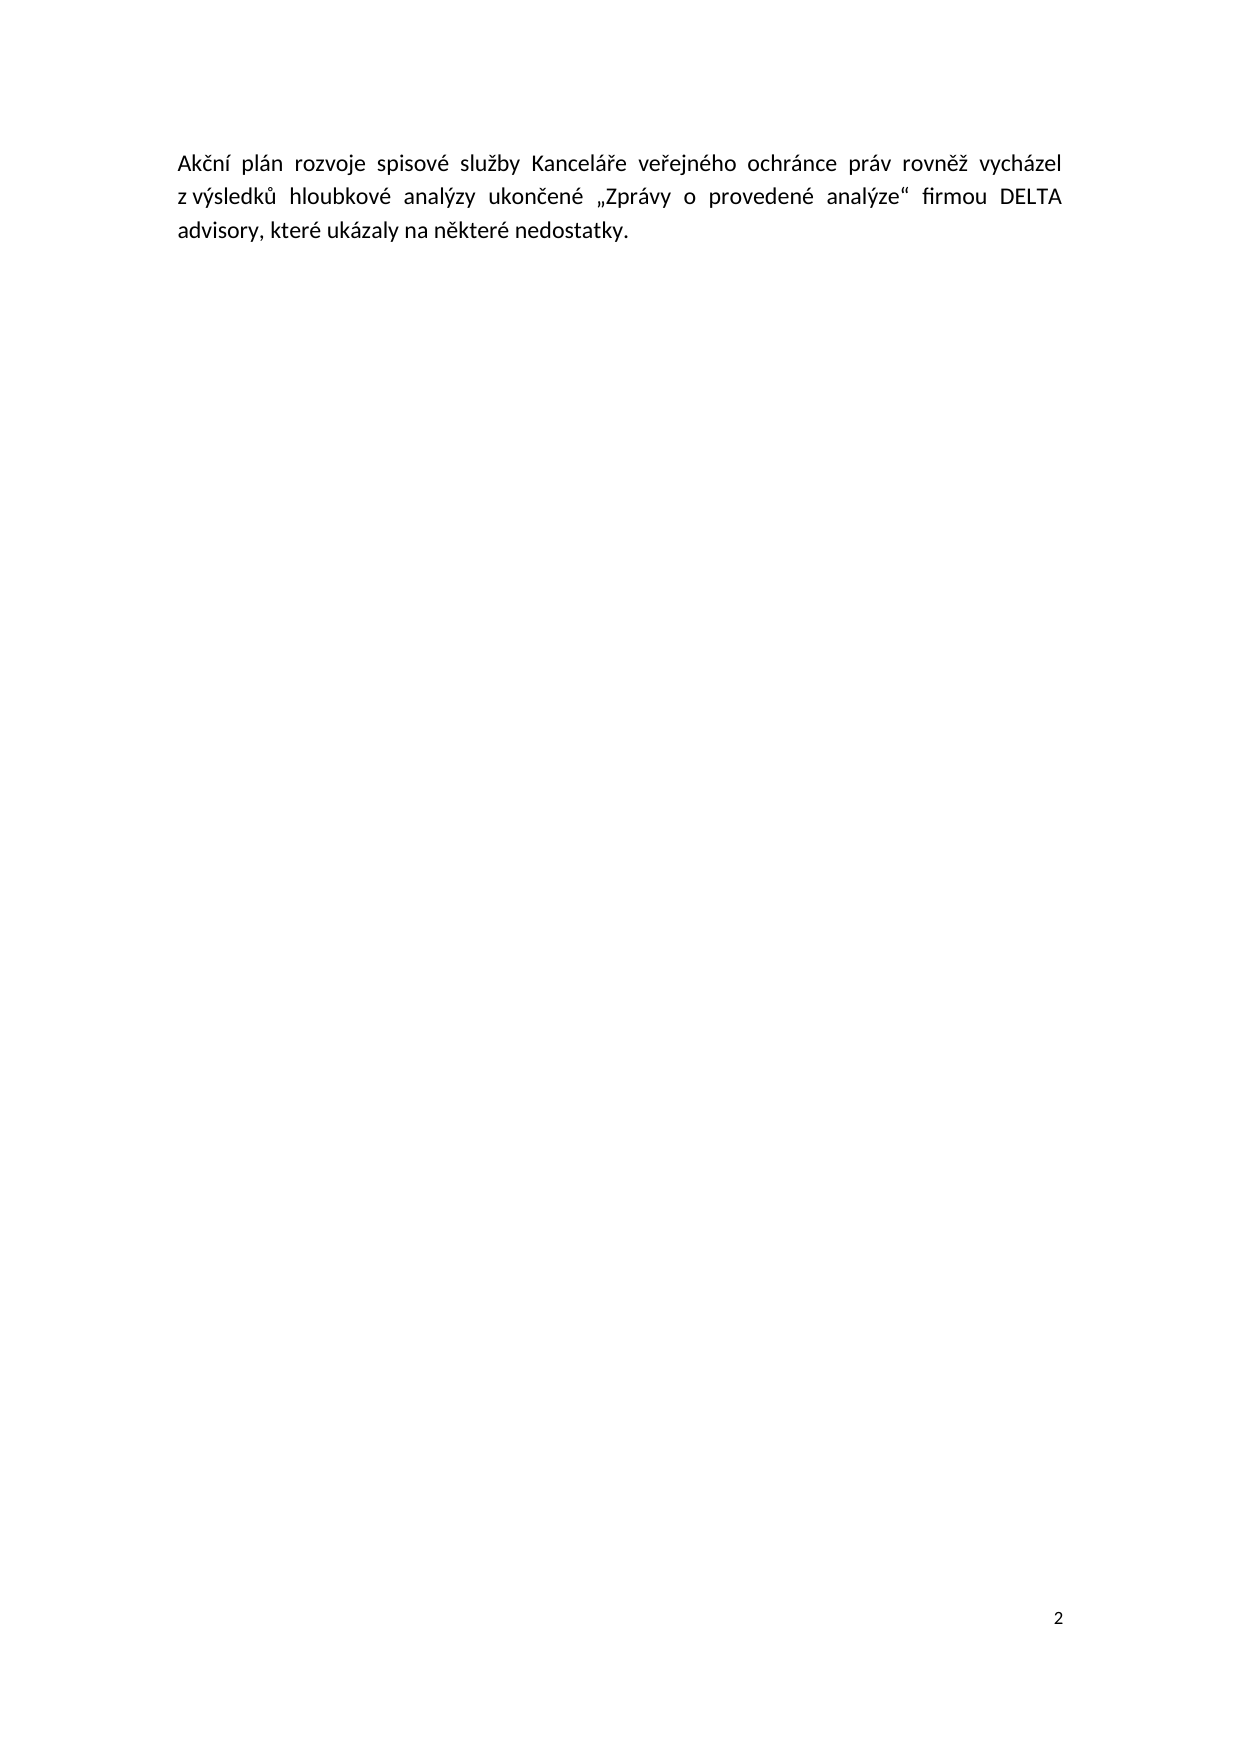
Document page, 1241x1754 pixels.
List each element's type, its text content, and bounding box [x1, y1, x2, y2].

text Akční plán rozvoje spisové služby Kanceláře veřejného ochránce práv rovněž vycházel z výsledků hloubkové analýzy ukončené „Zprávy o provedené analýze“ firmou DELTA advisory, které ukázaly na některé nedostatky. [177, 148, 1063, 244]
